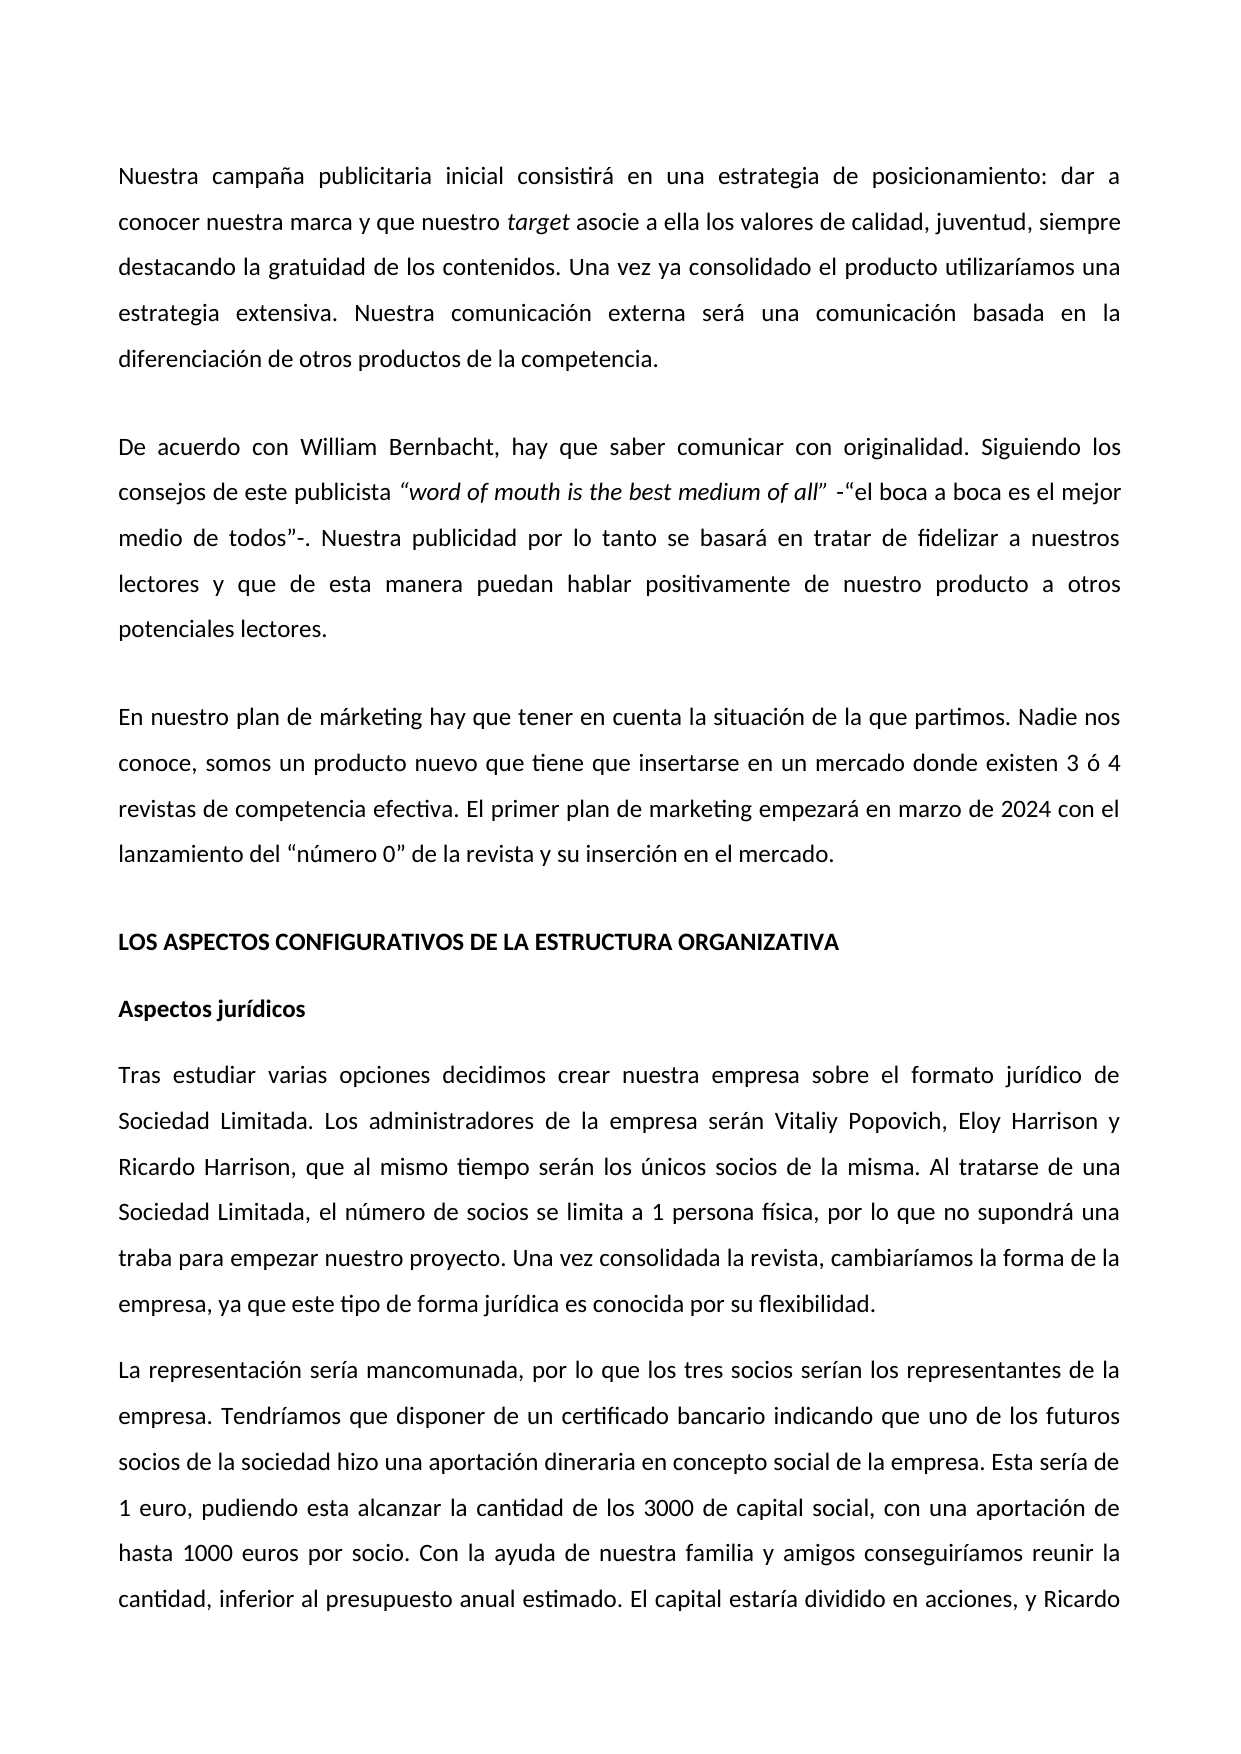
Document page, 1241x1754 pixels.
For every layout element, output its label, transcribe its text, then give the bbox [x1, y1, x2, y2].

text De acuerdo con William Bernbacht, hay que saber comunicar con originalidad. Siguiendo los consejos de este publicista “word of mouth is the best medium of all” -“el boca a boca es el mejor medio de todos”-. Nuestra publicidad por lo tanto se basará en tratar de fidelizar a nuestros lectores y que de esta manera puedan hablar positivamente de nuestro producto a otros potenciales lectores. [118, 431, 1122, 644]
text Nuestra campaña publicitaria inicial consistirá en una estrategia de posicionamiento: dar a conocer nuestra marca y que nuestro target asocie a ella los valores de calidad, juventud, siempre destacando la gratuidad de los contenidos. Una vez ya consolidado el producto utilizaríamos una estrategia extensiva. Nuestra comunicación externa será una comunicación basada en la diferenciación de otros productos de la competencia. [118, 160, 1122, 373]
text LOS ASPECTOS CONFIGURATIVOS DE LA ESTRUCTURA ORGANIZATIVA [118, 926, 1122, 957]
text En nuestro plan de márketing hay que tener en cuenta la situación de la que partimos. Nadie nos conoce, somos un producto nuevo que tiene que insertarse en un mercado donde existen 3 ó 4 revistas de competencia efectiva. El primer plan de marketing empezará en marzo de 2024 con el lanzamiento del “número 0” de la revista y su inserción en el mercado. [118, 701, 1122, 869]
text La representación sería mancomunada, por lo que los tres socios serían los representantes de la empresa. Tendríamos que disponer de un certificado bancario indicando que uno de los futuros socios de la sociedad hizo una aportación dineraria en concepto social de la empresa. Esta sería de 1 euro, pudiendo esta alcanzar la cantidad de los 3000 de capital social, con una aportación de hasta 1000 euros por socio. Con la ayuda de nuestra familia y amigos conseguiríamos reunir la cantidad, inferior al presupuesto anual estimado. El capital estaría dividido en acciones, y Ricardo [118, 1354, 1122, 1614]
text Tras estudiar varias opciones decidimos crear nuestra empresa sobre el formato jurídico de Sociedad Limitada. Los administradores de la empresa serán Vitaliy Popovich, Eloy Harrison y Ricardo Harrison, que al mismo tiempo serán los únicos socios de la misma. Al tratarse de una Sociedad Limitada, el número de socios se limita a 1 persona física, por lo que no supondrá una traba para empezar nuestro proyecto. Una vez consolidada la revista, cambiaríamos la forma de la empresa, ya que este tipo de forma jurídica es conocida por su flexibilidad. [118, 1059, 1122, 1318]
text Aspectos jurídicos [118, 993, 1122, 1023]
